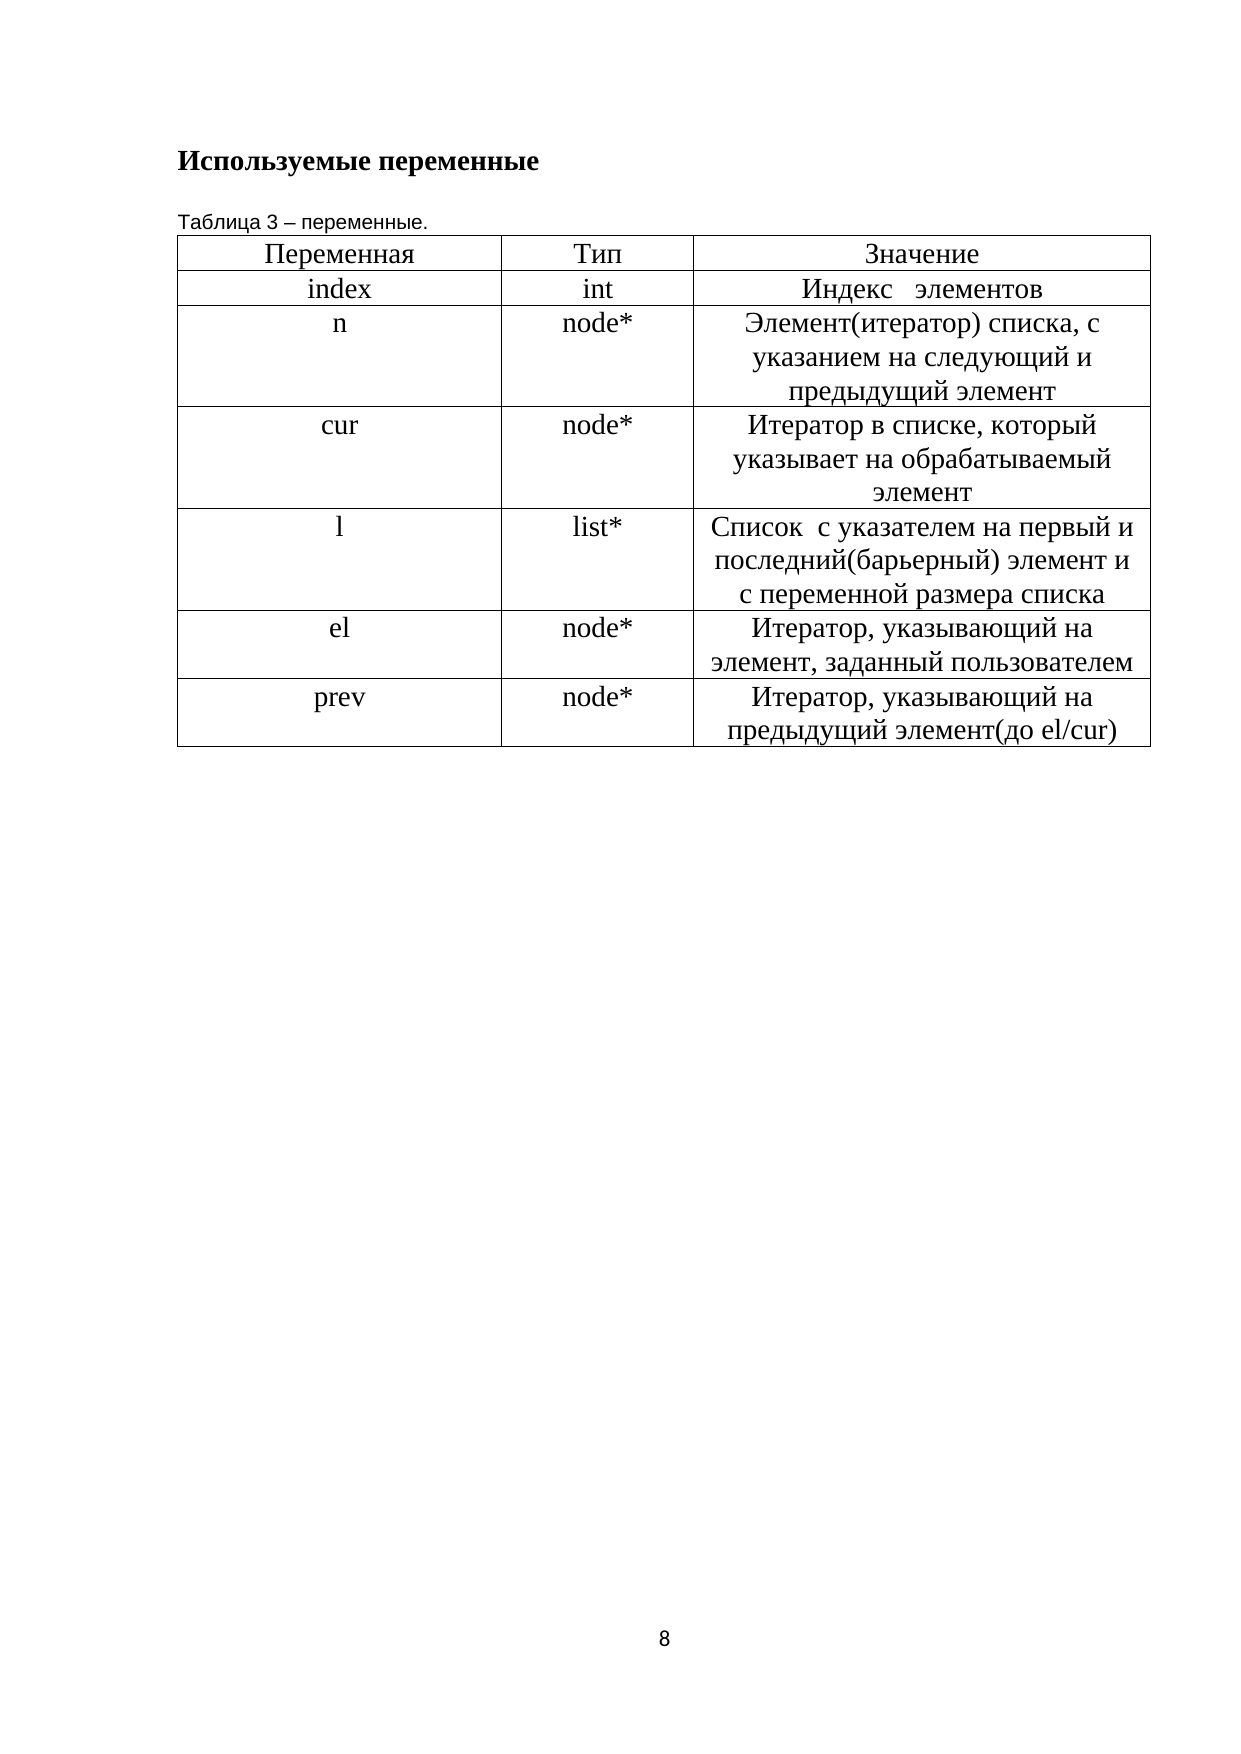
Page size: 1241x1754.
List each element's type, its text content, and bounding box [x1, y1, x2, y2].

table_cell node* [502, 407, 693, 508]
table_cell l [178, 509, 501, 609]
table_cell Итератор в списке, который указывает на обрабатываемый элемент [694, 407, 1150, 508]
table_cell list* [502, 509, 693, 609]
table_header Переменная [178, 236, 501, 270]
table_cell Итератор, указывающий на предыдущий элемент(до el/cur) [694, 679, 1150, 746]
text Таблица 3 – переменные. [177, 209, 1152, 233]
table_cell prev [178, 679, 501, 746]
table_header Тип [502, 236, 693, 270]
table_cell Итератор, указывающий на элемент, заданный пользователем [694, 611, 1150, 678]
table_cell node* [502, 611, 693, 678]
subtitle Используемые переменные [177, 143, 1152, 177]
table_cell node* [502, 679, 693, 746]
table_cell node* [502, 306, 693, 406]
table_cell Индекс элементов [694, 271, 1150, 304]
table_cell Элемент(итератор) списка, с указанием на следующий и предыдущий элемент [694, 306, 1150, 406]
table_cell cur [178, 407, 501, 508]
table_cell Список с указателем на первый и последний(барьерный) элемент и с переменной размера списка [694, 509, 1150, 609]
table_cell index [178, 271, 501, 304]
table_cell n [178, 306, 501, 406]
table_cell int [502, 271, 693, 304]
table_cell el [178, 611, 501, 678]
table_header Значение [694, 236, 1150, 270]
